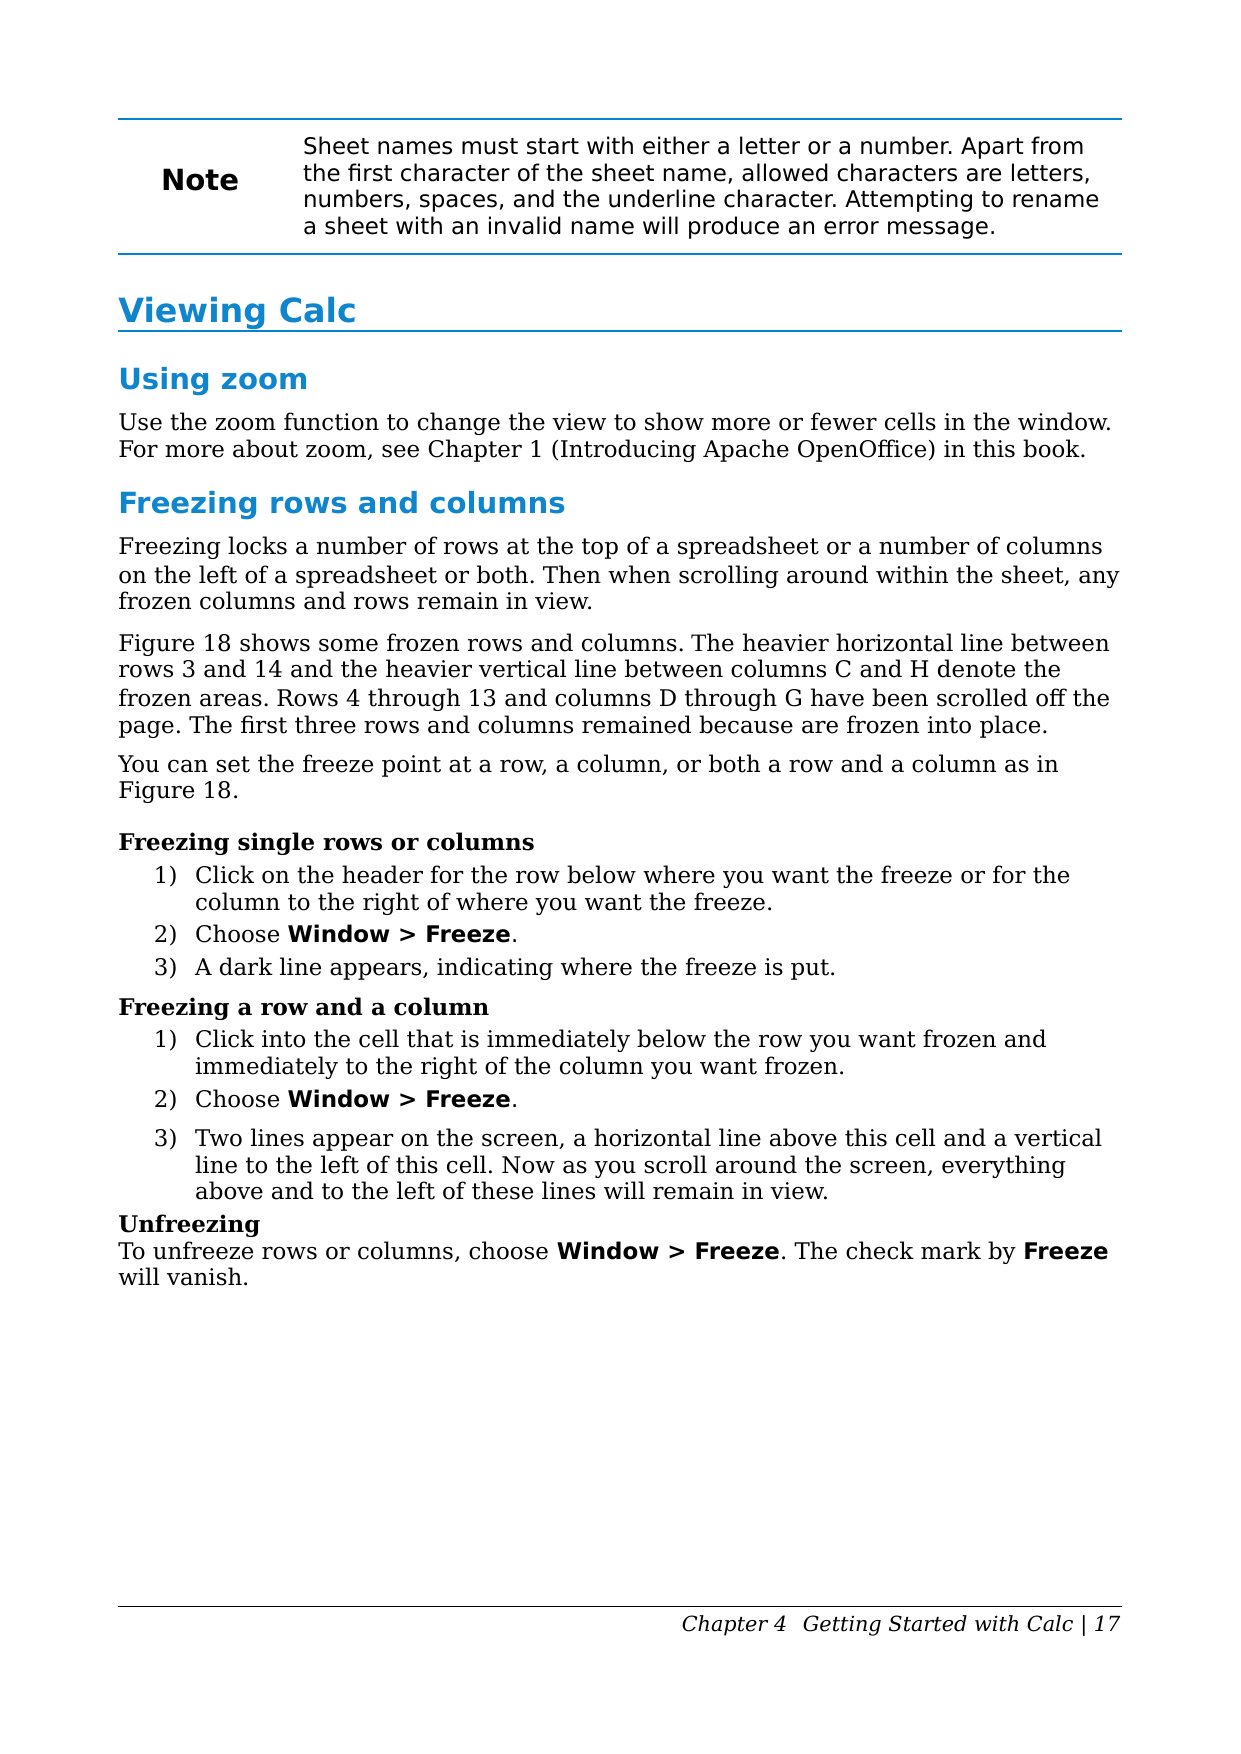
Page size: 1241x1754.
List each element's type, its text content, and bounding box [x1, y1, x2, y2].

text Unfreezing [118, 1211, 1122, 1238]
text Freezing single rows or columns [118, 829, 1122, 856]
list Choose Window > Freeze. [177, 1086, 1122, 1113]
subtitle Using zoom [118, 363, 1122, 397]
text To unfreeze rows or columns, choose Window > Freeze. The check mark by Freeze will vanish. [118, 1238, 1122, 1291]
list Click on the header for the row below where you want the freeze or for the column to the right of where you want the freeze. [177, 862, 1122, 915]
table_header Note [118, 120, 281, 253]
text Use the zoom function to change the view to show more or fewer cells in the window. For more about zoom, see Chapter 1 (Introducing Apache OpenOffice) in this book. [118, 409, 1122, 462]
list Click into the cell that is immediately below the row you want frozen and immediately to the right of the column you want frozen. [177, 1026, 1122, 1080]
list Choose Window > Freeze. [177, 922, 1122, 948]
text Freezing locks a number of rows at the top of a spreadsheet or a number of columns on the left of a spreadsheet or both. Then when scrolling around within the sheet, any frozen columns and rows remain in view. [118, 533, 1122, 615]
subtitle Freezing rows and columns [118, 487, 1122, 521]
text Freezing a row and a column [118, 993, 1122, 1020]
list Two lines appear on the screen, a horizontal line above this cell and a vertical line to the left of this cell. Now as you scroll around the screen, everything above and to the left of these lines will remain in view. [177, 1125, 1122, 1205]
subtitle Viewing Calc [118, 291, 1122, 330]
table_header Sheet names must start with either a letter or a number. Apart from the first character of the sheet name, allowed characters are letters, numbers, spaces, and the underline character. Attempting to rename a sheet with an invalid name will produce an error message. [281, 120, 1122, 253]
list A dark line appears, indicating where the freeze is put. [177, 954, 1122, 981]
text Figure 18 shows some frozen rows and columns. The heavier horizontal line between rows 3 and 14 and the heavier vertical line between columns C and H denote the frozen areas. Rows 4 through 13 and columns D through G have been scrolled off the page. The first three rows and columns remained because are frozen into place. [118, 628, 1122, 738]
text You can set the freeze point at a row, a column, or both a row and a column as in Figure 18. [118, 751, 1122, 804]
